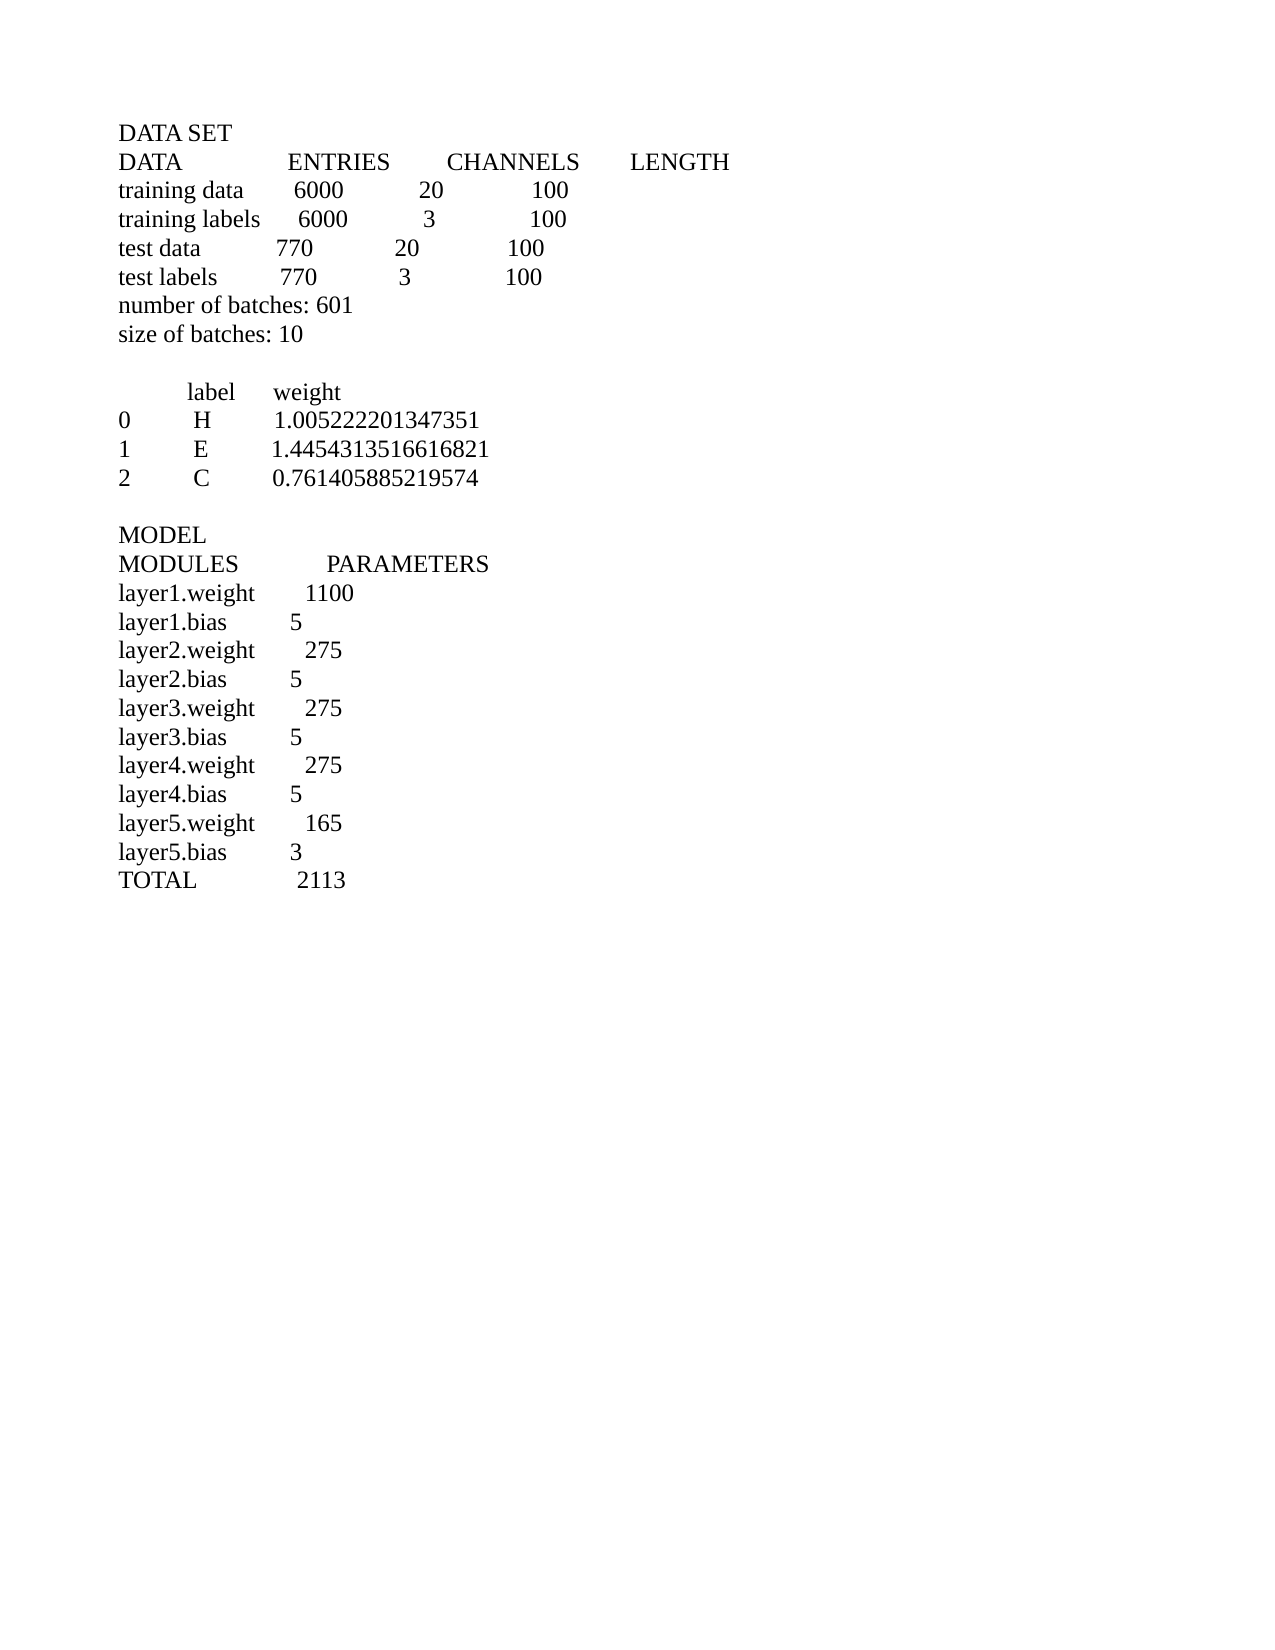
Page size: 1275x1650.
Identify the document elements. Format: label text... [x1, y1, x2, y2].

text training data 6000 20 100 [118, 176, 1157, 204]
text 0 H 1.005222201347351 [118, 406, 1157, 434]
text layer3.weight 275 [118, 693, 1157, 722]
text layer2.bias 5 [118, 664, 1157, 693]
text DATA ENTRIES CHANNELS LENGTH [118, 147, 1157, 176]
text test labels 770 3 100 [118, 262, 1157, 291]
text MODULES PARAMETERS [118, 549, 1157, 578]
text layer1.weight 1100 [118, 578, 1157, 607]
text TOTAL 2113 [118, 866, 1157, 894]
text test data 770 20 100 [118, 233, 1157, 262]
text layer4.bias 5 [118, 779, 1157, 808]
text layer5.bias 3 [118, 837, 1157, 866]
text DATA SET [118, 118, 1157, 147]
text layer1.bias 5 [118, 607, 1157, 636]
text label weight [118, 377, 1157, 406]
text 2 C 0.761405885219574 [118, 463, 1157, 492]
text size of batches: 10 [118, 319, 1157, 348]
text MODEL [118, 521, 1157, 549]
text training labels 6000 3 100 [118, 204, 1157, 233]
text layer2.weight 275 [118, 636, 1157, 664]
text 1 E 1.4454313516616821 [118, 434, 1157, 463]
text number of batches: 601 [118, 291, 1157, 319]
text layer4.weight 275 [118, 751, 1157, 779]
text layer3.bias 5 [118, 722, 1157, 751]
text layer5.weight 165 [118, 808, 1157, 837]
